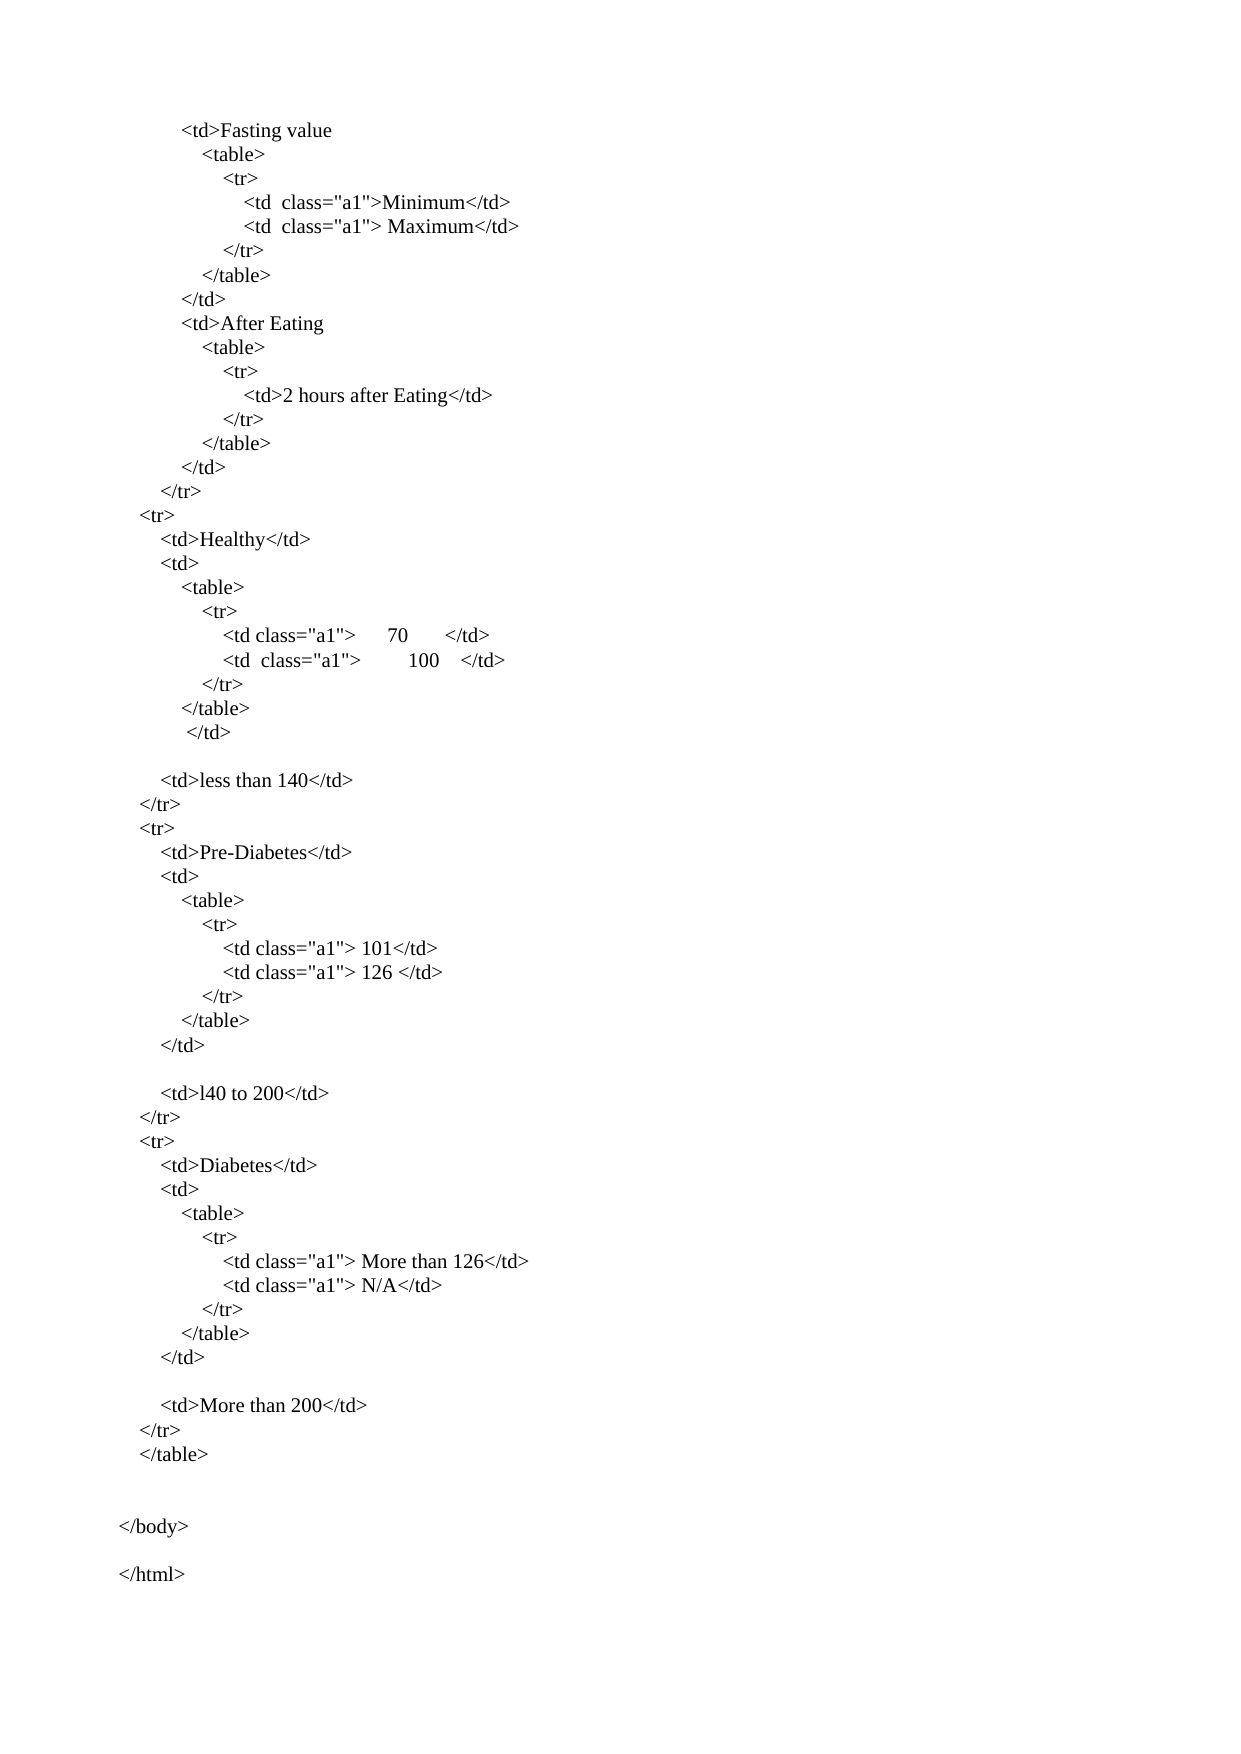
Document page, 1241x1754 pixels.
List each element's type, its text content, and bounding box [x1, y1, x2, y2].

text </table> [118, 1008, 1122, 1032]
text <tr> [118, 912, 1122, 936]
text <td>More than 200</td> [118, 1393, 1122, 1417]
text <tr> [118, 359, 1122, 383]
text </body> [118, 1514, 1122, 1538]
text <td>2 hours after Eating</td> [118, 383, 1122, 407]
text </td> [118, 1345, 1122, 1369]
text </tr> [118, 792, 1122, 816]
text </td> [118, 1032, 1122, 1057]
text <td class="a1">Minimum</td> [118, 190, 1122, 214]
text </tr> [118, 1105, 1122, 1129]
text <table> [118, 888, 1122, 912]
text </html> [118, 1562, 1122, 1586]
text </tr> [118, 1417, 1122, 1442]
text </td> [118, 455, 1122, 479]
text <td> [118, 1177, 1122, 1201]
text <td class="a1"> 101</td> [118, 936, 1122, 960]
text <tr> [118, 1225, 1122, 1249]
text <tr> [118, 599, 1122, 623]
text </tr> [118, 672, 1122, 696]
text </td> [118, 720, 1122, 744]
text <td>Pre-Diabetes</td> [118, 840, 1122, 864]
text <td class="a1"> 126 </td> [118, 960, 1122, 984]
text <td class="a1"> 70 </td> [118, 623, 1122, 647]
text <table> [118, 1201, 1122, 1225]
text </td> [118, 287, 1122, 311]
text </table> [118, 431, 1122, 455]
text </table> [118, 262, 1122, 287]
text <tr> [118, 816, 1122, 840]
text </tr> [118, 407, 1122, 431]
text <table> [118, 335, 1122, 359]
text </tr> [118, 238, 1122, 262]
text </tr> [118, 1297, 1122, 1321]
text <td>Diabetes</td> [118, 1153, 1122, 1177]
text <table> [118, 142, 1122, 166]
text <td> [118, 551, 1122, 575]
text <td class="a1"> N/A</td> [118, 1273, 1122, 1297]
text <tr> [118, 166, 1122, 190]
text </table> [118, 696, 1122, 720]
text <tr> [118, 503, 1122, 527]
text </table> [118, 1442, 1122, 1466]
text <table> [118, 575, 1122, 599]
text <td class="a1"> 100 </td> [118, 647, 1122, 672]
text <td>After Eating [118, 311, 1122, 335]
text <td>less than 140</td> [118, 768, 1122, 792]
text <td>Fasting value [118, 118, 1122, 142]
text <td> [118, 864, 1122, 888]
text <tr> [118, 1129, 1122, 1153]
text <td>Healthy</td> [118, 527, 1122, 551]
text <td class="a1"> More than 126</td> [118, 1249, 1122, 1273]
text </table> [118, 1321, 1122, 1345]
text <td class="a1"> Maximum</td> [118, 214, 1122, 238]
text <td>l40 to 200</td> [118, 1081, 1122, 1105]
text </tr> [118, 984, 1122, 1008]
text </tr> [118, 479, 1122, 503]
